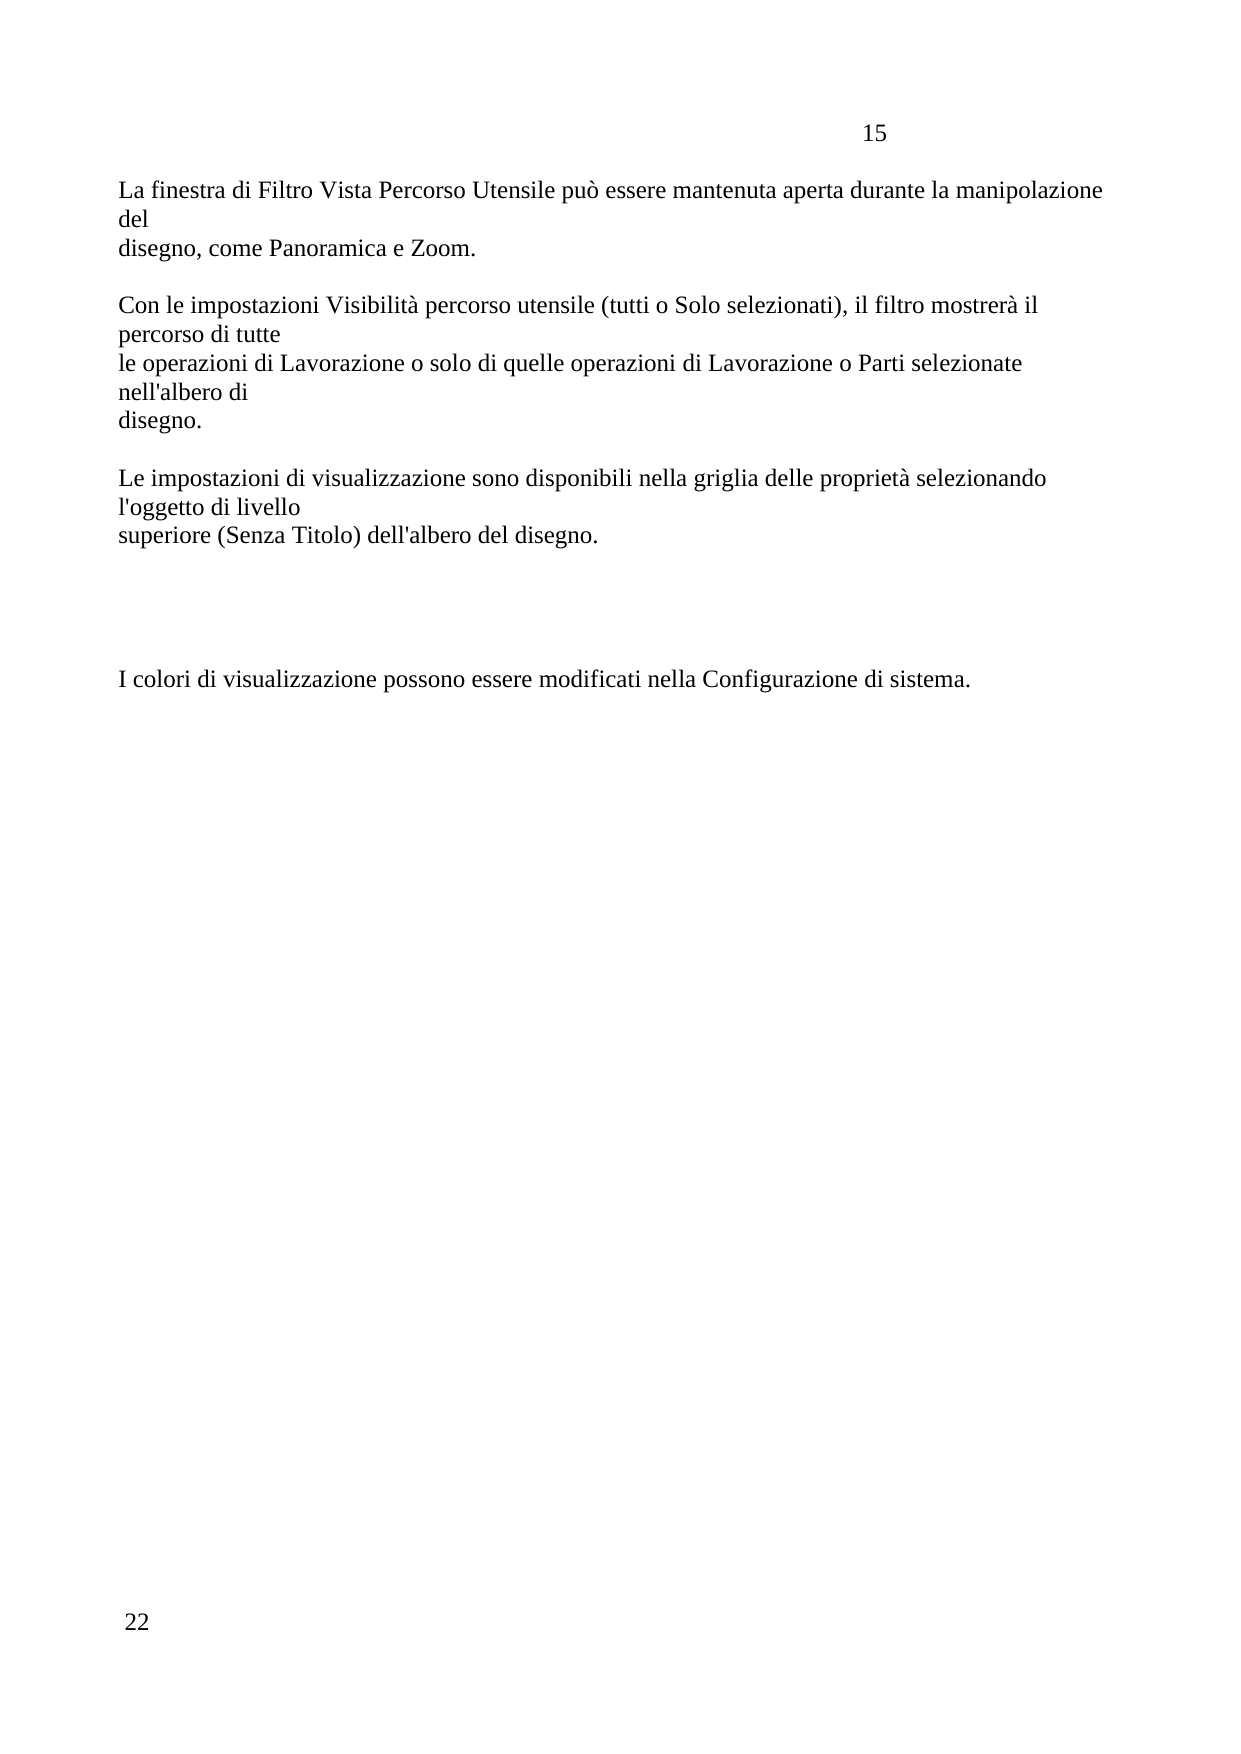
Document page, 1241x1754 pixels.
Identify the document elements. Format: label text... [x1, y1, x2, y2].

text superiore (Senza Titolo) dell'albero del disegno. [118, 521, 1122, 549]
text disegno. [118, 406, 1122, 434]
text I colori di visualizzazione possono essere modificati nella Configurazione di sistema. [118, 664, 1122, 693]
text Le impostazioni di visualizzazione sono disponibili nella griglia delle proprietà selezionando l'oggetto di livello [118, 463, 1122, 521]
text 15 [118, 118, 1122, 147]
text le operazioni di Lavorazione o solo di quelle operazioni di Lavorazione o Parti selezionate nell'albero di [118, 348, 1122, 406]
text Con le impostazioni Visibilità percorso utensile (tutti o Solo selezionati), il filtro mostrerà il percorso di tutte [118, 291, 1122, 348]
text disegno, come Panoramica e Zoom. [118, 233, 1122, 262]
text La finestra di Filtro Vista Percorso Utensile può essere mantenuta aperta durante la manipolazione del [118, 176, 1122, 233]
